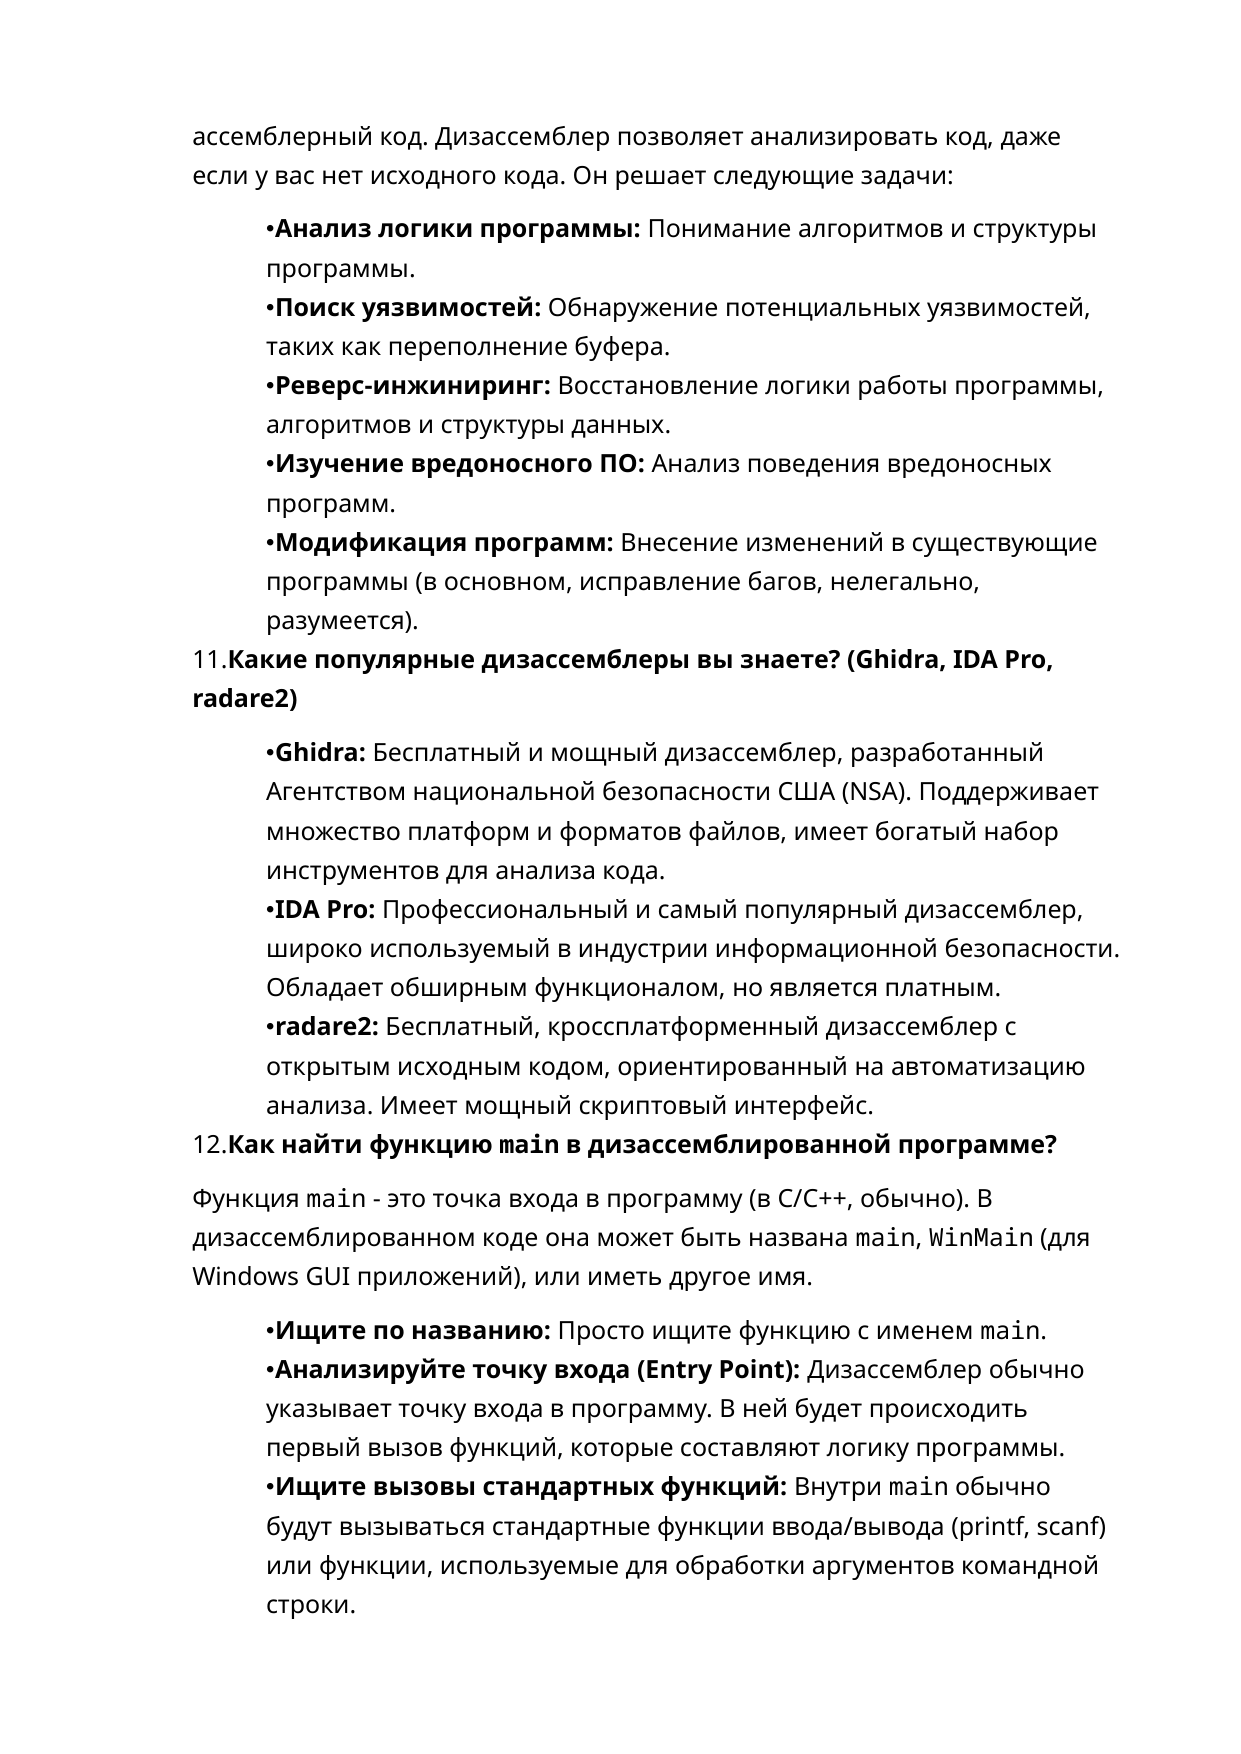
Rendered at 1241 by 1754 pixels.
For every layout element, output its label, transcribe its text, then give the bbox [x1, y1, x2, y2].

list Модификация программ: Внесение изменений в существующие программы (в основном, исправление багов, нелегально, разумеется). [118, 524, 1122, 637]
list Как найти функцию main в дизассемблированной программе? [118, 1126, 1122, 1161]
list Анализ логики программы: Понимание алгоритмов и структуры программы. [118, 211, 1122, 284]
list Изучение вредоносного ПО: Анализ поведения вредоносных программ. [118, 446, 1122, 519]
list Функция main - это точка входа в программу (в C/C++, обычно). В дизассемблированном коде она может быть названа main, WinMain (для Windows GUI приложений), или иметь другое имя. [118, 1180, 1122, 1293]
list IDA Pro: Профессиональный и самый популярный дизассемблер, широко используемый в индустрии информационной безопасности. Обладает обширным функционалом, но является платным. [118, 891, 1122, 1004]
list Ghidra: Бесплатный и мощный дизассемблер, разработанный Агентством национальной безопасности США (NSA). Поддерживает множество платформ и форматов файлов, имеет богатый набор инструментов для анализа кода. [118, 735, 1122, 886]
list Ищите вызовы стандартных функций: Внутри main обычно будут вызываться стандартные функции ввода/вывода (printf, scanf) или функции, используемые для обработки аргументов командной строки. [118, 1469, 1122, 1621]
list Ищите по названию: Просто ищите функцию с именем main. [118, 1312, 1122, 1346]
list Какие популярные дизассемблеры вы знаете? (Ghidra, IDA Pro, radare2) [118, 642, 1122, 715]
list Анализируйте точку входа (Entry Point): Дизассемблер обычно указывает точку входа в программу. В ней будет происходить первый вызов функций, которые составляют логику программы. [118, 1351, 1122, 1464]
list Реверс-инжиниринг: Восстановление логики работы программы, алгоритмов и структуры данных. [118, 368, 1122, 441]
list radare2: Бесплатный, кроссплатформенный дизассемблер с открытым исходным кодом, ориентированный на автоматизацию анализа. Имеет мощный скриптовый интерфейс. [118, 1009, 1122, 1121]
list Поиск уязвимостей: Обнаружение потенциальных уязвимостей, таких как переполнение буфера. [118, 289, 1122, 363]
list ассемблерный код. Дизассемблер позволяет анализировать код, даже если у вас нет исходного кода. Он решает следующие задачи: [118, 118, 1122, 191]
